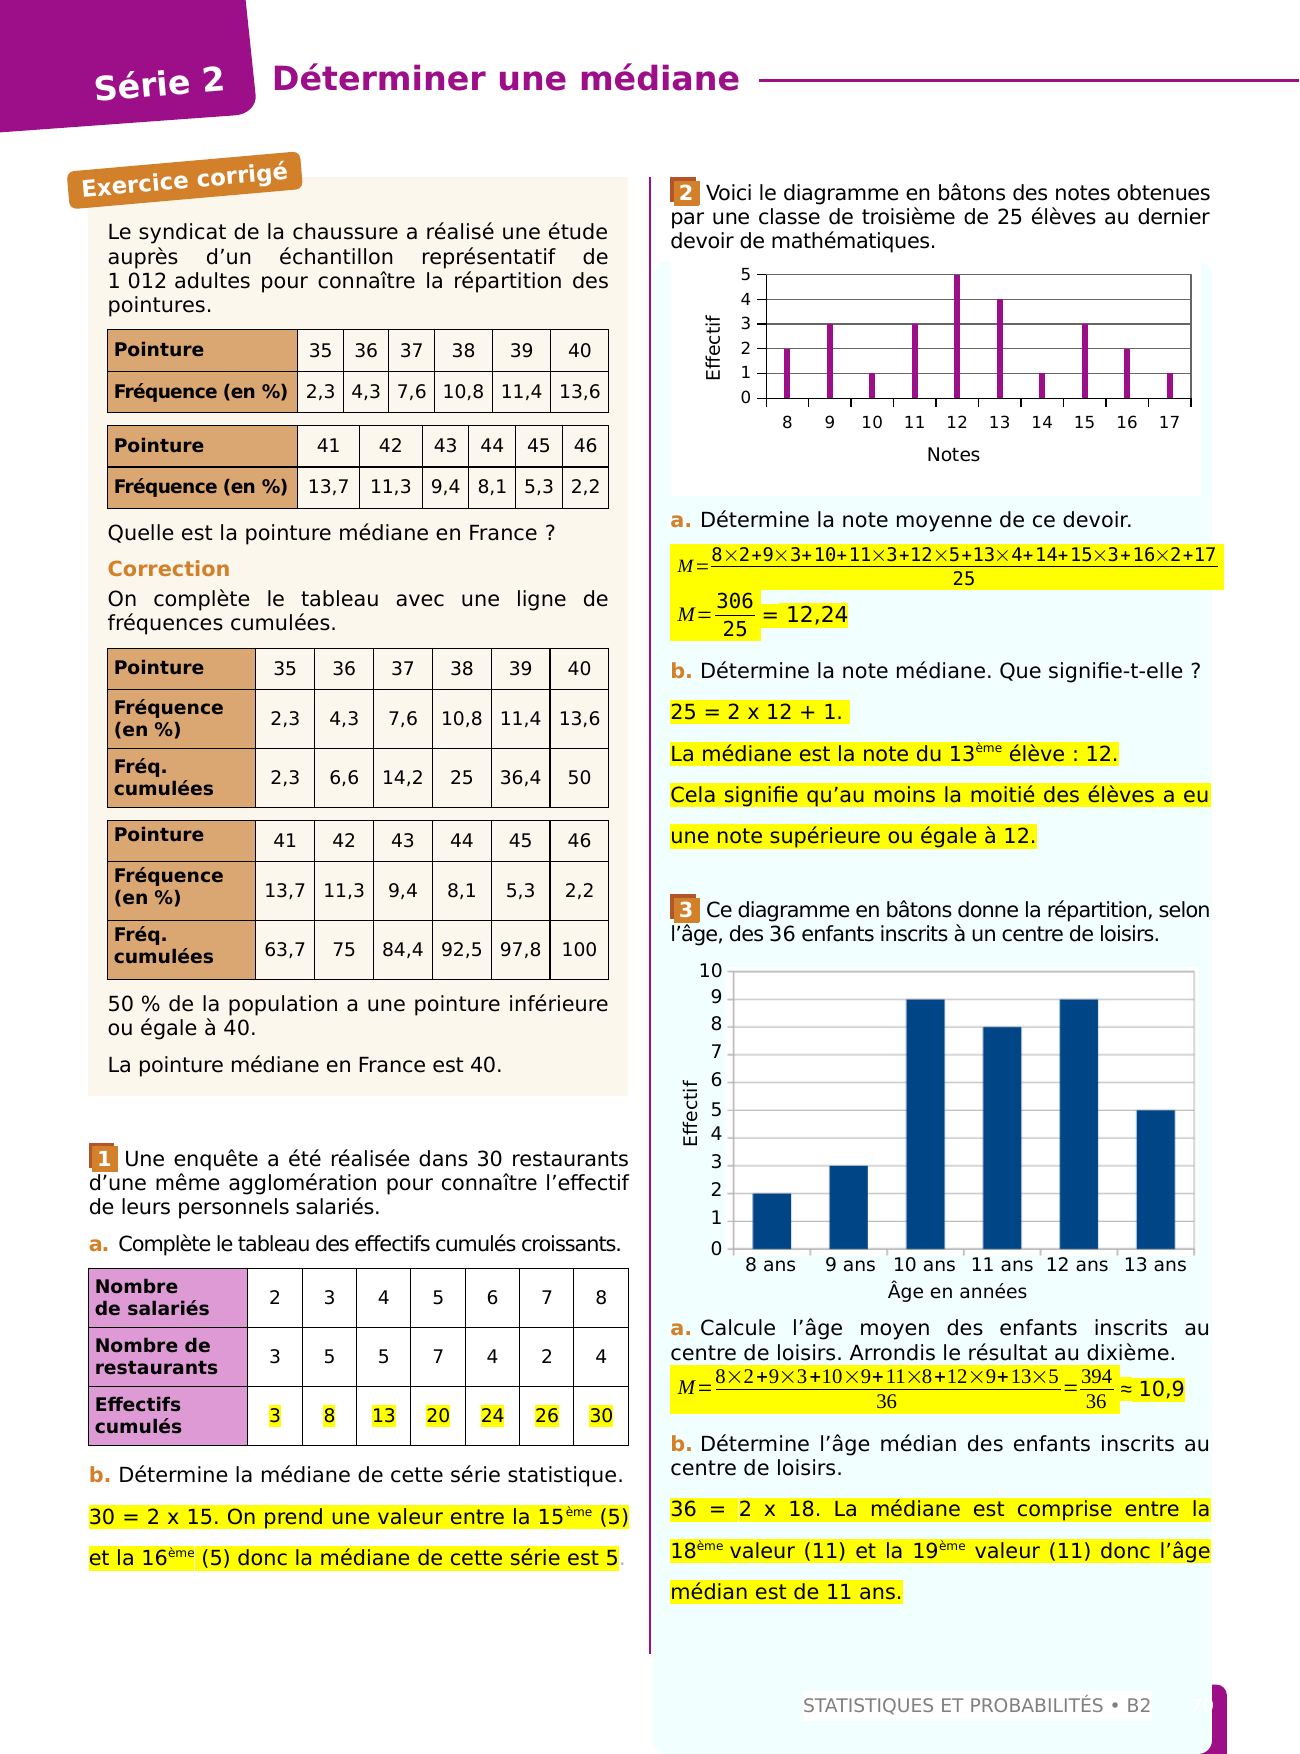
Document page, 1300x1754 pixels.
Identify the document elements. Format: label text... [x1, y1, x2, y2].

table_header 46 [551, 821, 608, 861]
table_cell 13,7 [256, 862, 314, 920]
text Quelle est la pointure médiane en France ? [107, 521, 609, 545]
table_cell 7,6 [389, 372, 434, 412]
text Correction [107, 557, 609, 581]
table_cell 2 [520, 1328, 573, 1386]
table_header 7 [520, 1269, 573, 1327]
table_header Pointure [108, 330, 297, 371]
table_cell 11,3 [315, 862, 373, 920]
table_cell Fréq. cumulées [108, 921, 255, 979]
table_cell 13,7 [298, 468, 359, 508]
table_cell 9,4 [423, 468, 468, 508]
table_cell Fréquence (en %) [108, 862, 255, 920]
table_cell 4 [574, 1328, 628, 1386]
table_cell Fréquence (en %) [108, 690, 255, 748]
table_cell 8,1 [433, 862, 491, 920]
table_cell 10,8 [435, 372, 492, 412]
table_cell 6,6 [315, 749, 373, 807]
table_cell 97,8 [492, 921, 549, 979]
table_header 40 [551, 330, 608, 371]
table_cell 9,4 [374, 862, 432, 920]
table_header 36 [315, 649, 373, 689]
table_header 39 [492, 649, 549, 689]
table_cell 2,2 [551, 862, 608, 920]
table_cell 7,6 [374, 690, 432, 748]
table_cell 2,3 [298, 372, 343, 412]
list Complète le tableau des effectifs cumulés croissants. [88, 1232, 629, 1256]
table_cell 4 [466, 1328, 519, 1386]
table_cell Nombre de restaurants [89, 1328, 247, 1386]
table_header 2 [248, 1269, 302, 1327]
table_cell 92,5 [433, 921, 491, 979]
table_cell 4,3 [344, 372, 388, 412]
table_header 43 [374, 821, 432, 861]
table_header 35 [298, 330, 343, 371]
table_cell 63,7 [256, 921, 314, 979]
table_header Pointure [108, 821, 255, 861]
table_cell 14,2 [374, 749, 432, 807]
table_header 3 [303, 1269, 356, 1327]
table_header 38 [433, 649, 491, 689]
table_header 45 [492, 821, 549, 861]
table_cell Fréquence (en %) [108, 468, 297, 508]
table_cell 8 [303, 1387, 356, 1445]
table_cell 13,6 [551, 372, 608, 412]
table_cell 13 [357, 1387, 410, 1445]
table_cell 3 [248, 1387, 302, 1445]
table_cell 5,3 [492, 862, 549, 920]
table_header 44 [469, 426, 515, 466]
table_cell 10,8 [433, 690, 491, 748]
table_cell 5 [357, 1328, 410, 1386]
table_header 37 [389, 330, 434, 371]
table_cell 11,4 [493, 372, 550, 412]
table_header Pointure [108, 426, 297, 466]
table_cell 5 [303, 1328, 356, 1386]
table_cell 8,1 [469, 468, 515, 508]
table_cell 75 [315, 921, 373, 979]
table_header 39 [493, 330, 550, 371]
table_header 8 [574, 1269, 628, 1327]
table_cell 50 [551, 749, 608, 807]
table_cell 100 [551, 921, 608, 979]
table_header 41 [256, 821, 314, 861]
table_header 40 [551, 649, 608, 689]
subtitle Une enquête a été réalisée dans 30 restaurants d’une même agglomération pour connaître l’effectif de leurs personnels salariés. [88, 1143, 629, 1220]
table_header 42 [315, 821, 373, 861]
table_cell 30 [574, 1387, 628, 1445]
text La pointure médiane en France est 40. [107, 1053, 609, 1077]
table_header 6 [466, 1269, 519, 1327]
table_cell 36,4 [492, 749, 549, 807]
table_header 41 [298, 426, 359, 466]
table_cell 26 [520, 1387, 573, 1445]
table_header 45 [516, 426, 562, 466]
table_cell 25 [433, 749, 491, 807]
list 30 = 2 x 15. On prend une valeur entre la 15ème (5) et la 16ème (5) donc la médiane de cette série est 5. [88, 1488, 629, 1571]
table_header 5 [411, 1269, 465, 1327]
table_cell 5,3 [516, 468, 562, 508]
table_header 44 [433, 821, 491, 861]
table_cell Effectifs cumulés [89, 1387, 247, 1445]
picture [725, 967, 1198, 1256]
table_cell 20 [411, 1387, 465, 1445]
table_cell 2,3 [256, 749, 314, 807]
table_header 42 [360, 426, 422, 466]
table_header 43 [423, 426, 468, 466]
table_header 38 [435, 330, 492, 371]
table_cell 11,4 [492, 690, 549, 748]
table_cell 84,4 [374, 921, 432, 979]
table_cell Fréquence (en %) [108, 372, 297, 412]
subtitle Voici le diagramme en bâtons des notes obtenues par une classe de troisième de 25 élèves au dernier devoir de mathématiques. [670, 177, 1211, 254]
table_cell 7 [411, 1328, 465, 1386]
table_header 46 [563, 426, 608, 466]
table_cell Fréq. cumulées [108, 749, 255, 807]
text 50 % de la population a une pointure inférieure ou égale à 40. [107, 992, 609, 1041]
table_header 37 [374, 649, 432, 689]
table_cell 3 [248, 1328, 302, 1386]
table_cell 24 [466, 1387, 519, 1445]
table_header Pointure [108, 649, 255, 689]
table_cell 2,3 [256, 690, 314, 748]
table_cell 11,3 [360, 468, 422, 508]
table_header 36 [344, 330, 388, 371]
table_header 35 [256, 649, 314, 689]
text Le syndicat de la chaussure a réalisé une étude auprès d’un échantillon représentatif de 1 012 adultes pour connaître la répartition des pointures. [107, 220, 609, 317]
list Détermine la médiane de cette série statistique. [88, 1463, 629, 1488]
table_cell 2,2 [563, 468, 608, 508]
text On complète le tableau avec une ligne de fréquences cumulées. [107, 587, 609, 636]
table_header 4 [357, 1269, 410, 1327]
table_cell 13,6 [551, 690, 608, 748]
table_header Nombre de salariés [89, 1269, 247, 1327]
table_cell 4,3 [315, 690, 373, 748]
